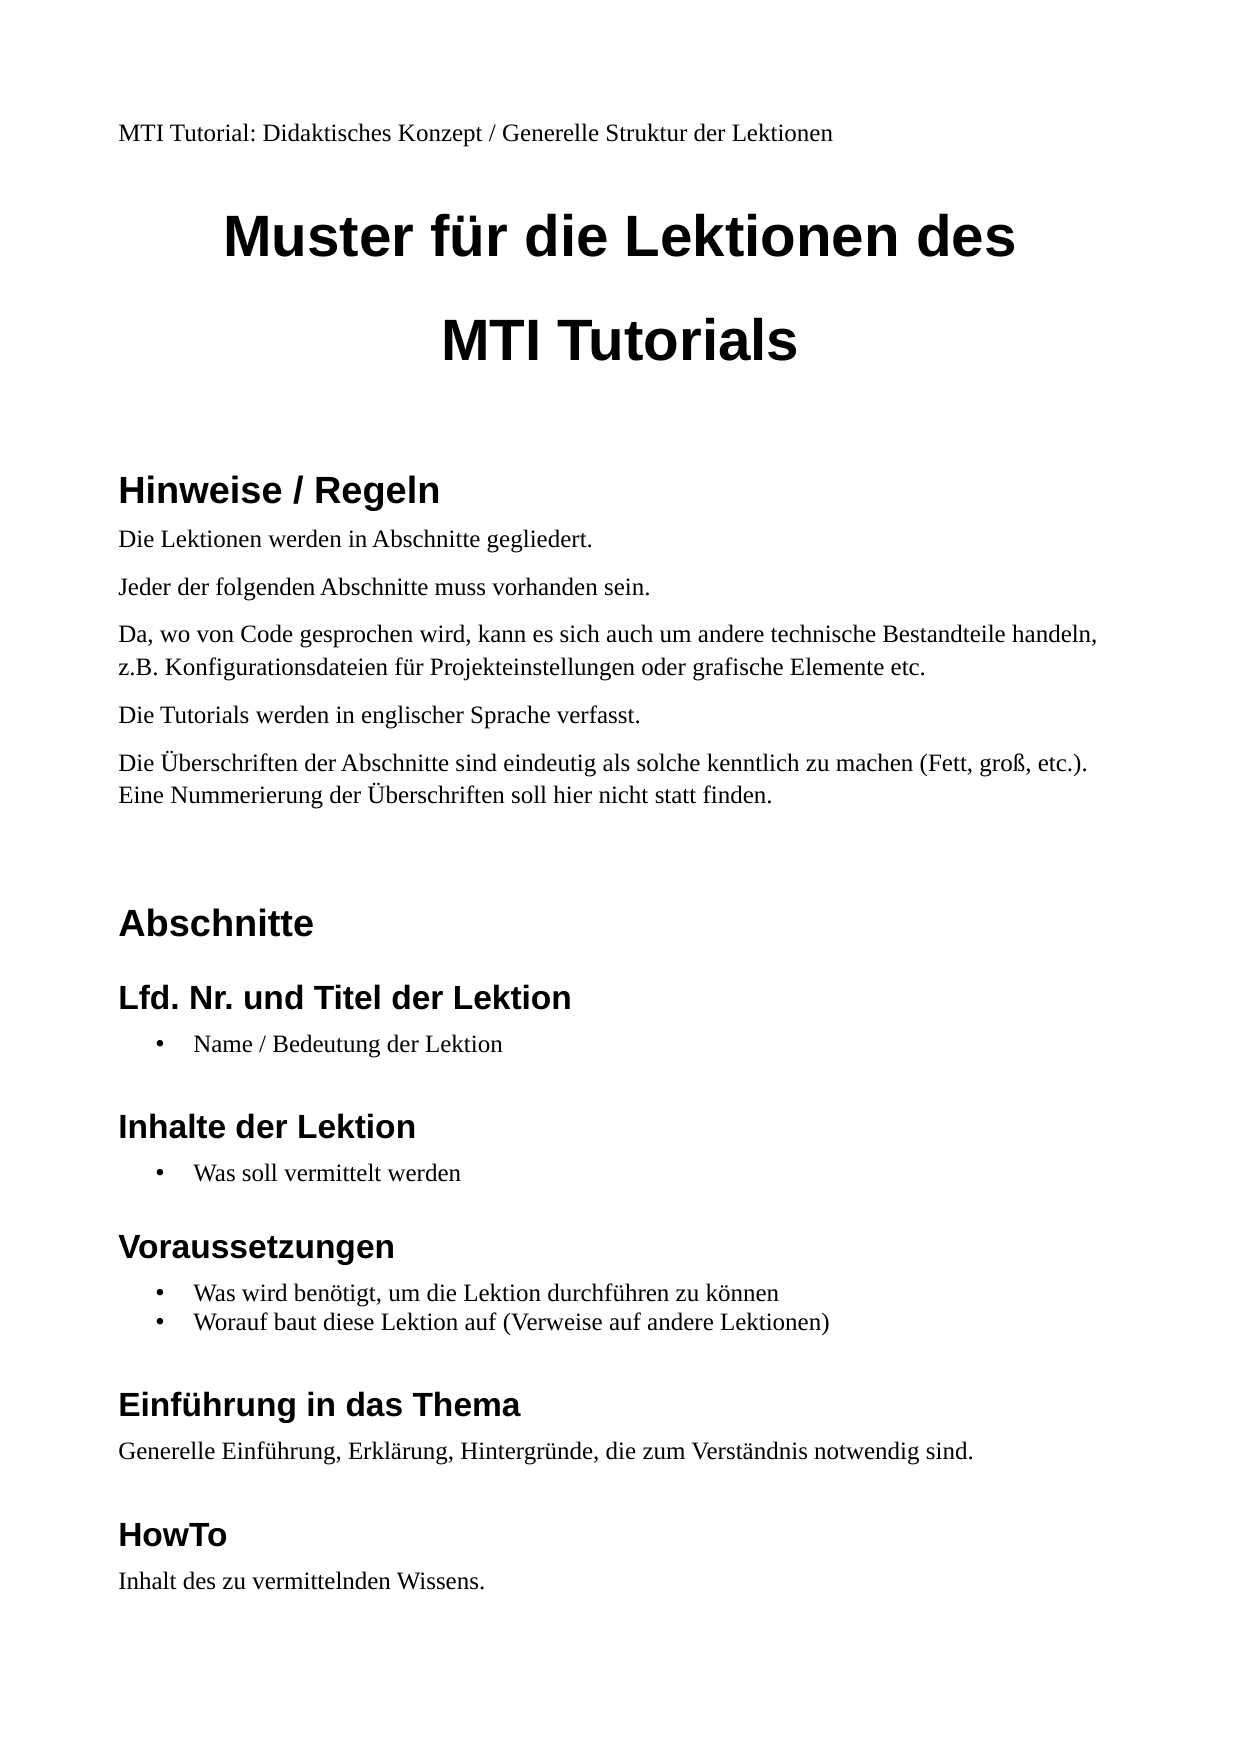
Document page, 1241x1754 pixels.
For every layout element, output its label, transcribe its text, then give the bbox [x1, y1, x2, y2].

subtitle Abschnitte [118, 901, 1122, 944]
list Was wird benötigt, um die Lektion durchführen zu können [156, 1278, 1122, 1307]
subtitle Lfd. Nr. und Titel der Lektion [118, 978, 1122, 1016]
text Da, wo von Code gesprochen wird, kann es sich auch um andere technische Bestandteile handeln, z.B. Konfigurationsdateien für Projekteinstellungen oder grafische Elemente etc. [118, 619, 1122, 681]
text Jeder der folgenden Abschnitte muss vorhanden sein. [118, 572, 1122, 601]
subtitle HowTo [118, 1514, 1122, 1553]
list Worauf baut diese Lektion auf (Verweise auf andere Lektionen) [156, 1307, 1122, 1336]
subtitle Voraussetzungen [118, 1227, 1122, 1266]
text Die Überschriften der Abschnitte sind eindeutig als solche kenntlich zu machen (Fett, groß, etc.). Eine Nummerierung der Überschriften soll hier nicht statt finden. [118, 748, 1122, 809]
text Generelle Einführung, Erklärung, Hintergründe, die zum Verständnis notwendig sind. [118, 1436, 1122, 1465]
text Die Lektionen werden in Abschnitte gegliedert. [118, 524, 1122, 553]
subtitle Inhalte der Lektion [118, 1107, 1122, 1146]
subtitle Einführung in das Thema [118, 1385, 1122, 1424]
subtitle Hinweise / Regeln [118, 468, 1122, 512]
text Inhalt des zu vermittelnden Wissens. [118, 1566, 1122, 1594]
list Name / Bedeutung der Lektion [156, 1029, 1122, 1058]
title Muster für die Lektionen des [118, 201, 1122, 268]
title MTI Tutorials [118, 306, 1122, 373]
text Die Tutorials werden in englischer Sprache verfasst. [118, 700, 1122, 729]
list Was soll vermittelt werden [156, 1158, 1122, 1187]
